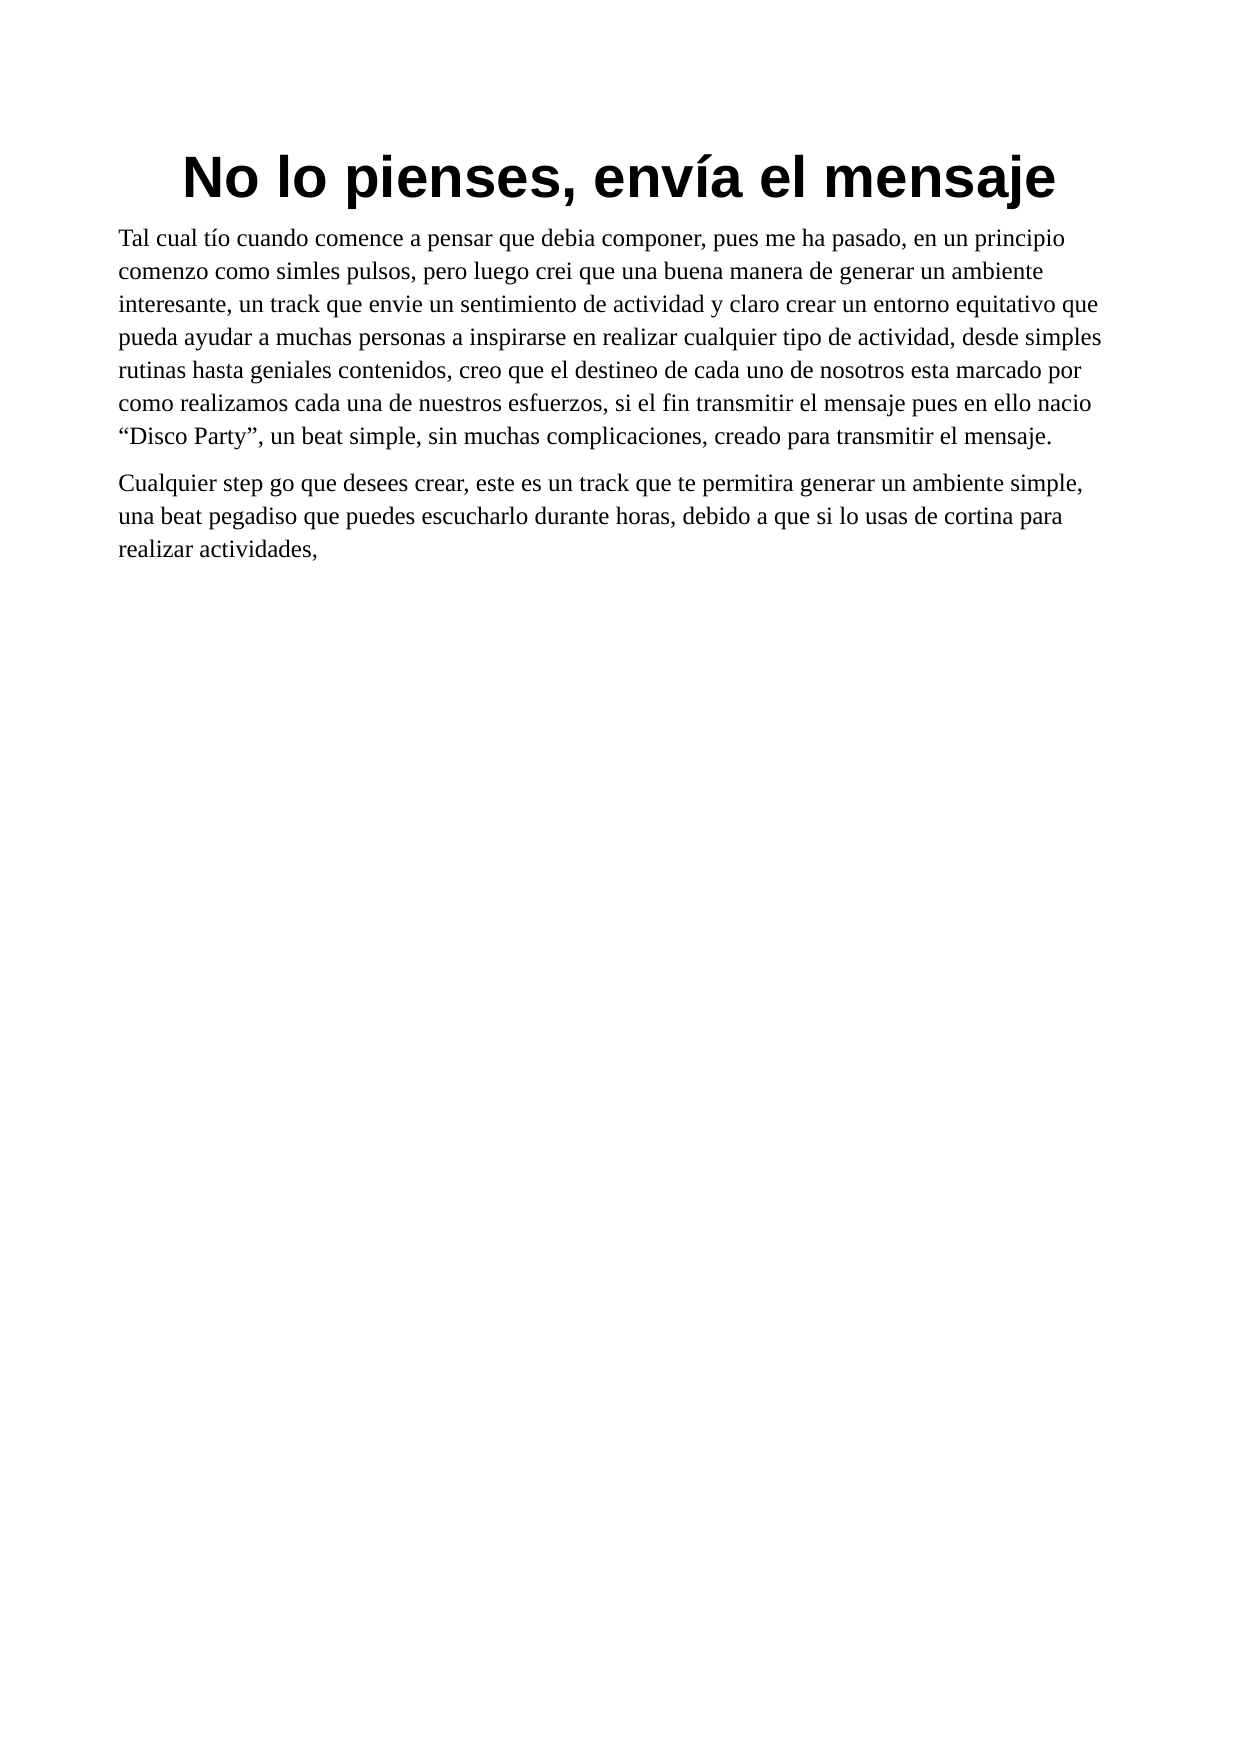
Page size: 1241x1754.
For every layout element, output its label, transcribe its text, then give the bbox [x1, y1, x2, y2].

title No lo pienses, envía el mensaje [118, 143, 1122, 210]
text Tal cual tío cuando comence a pensar que debia componer, pues me ha pasado, en un principio comenzo como simles pulsos, pero luego crei que una buena manera de generar un ambiente interesante, un track que envie un sentimiento de actividad y claro crear un entorno equitativo que pueda ayudar a muchas personas a inspirarse en realizar cualquier tipo de actividad, desde simples rutinas hasta geniales contenidos, creo que el destineo de cada uno de nosotros esta marcado por como realizamos cada una de nuestros esfuerzos, si el fin transmitir el mensaje pues en ello nacio “Disco Party”, un beat simple, sin muchas complicaciones, creado para transmitir el mensaje. [118, 223, 1122, 449]
text Cualquier step go que desees crear, este es un track que te permitira generar un ambiente simple, una beat pegadiso que puedes escucharlo durante horas, debido a que si lo usas de cortina para realizar actividades, [118, 468, 1122, 563]
